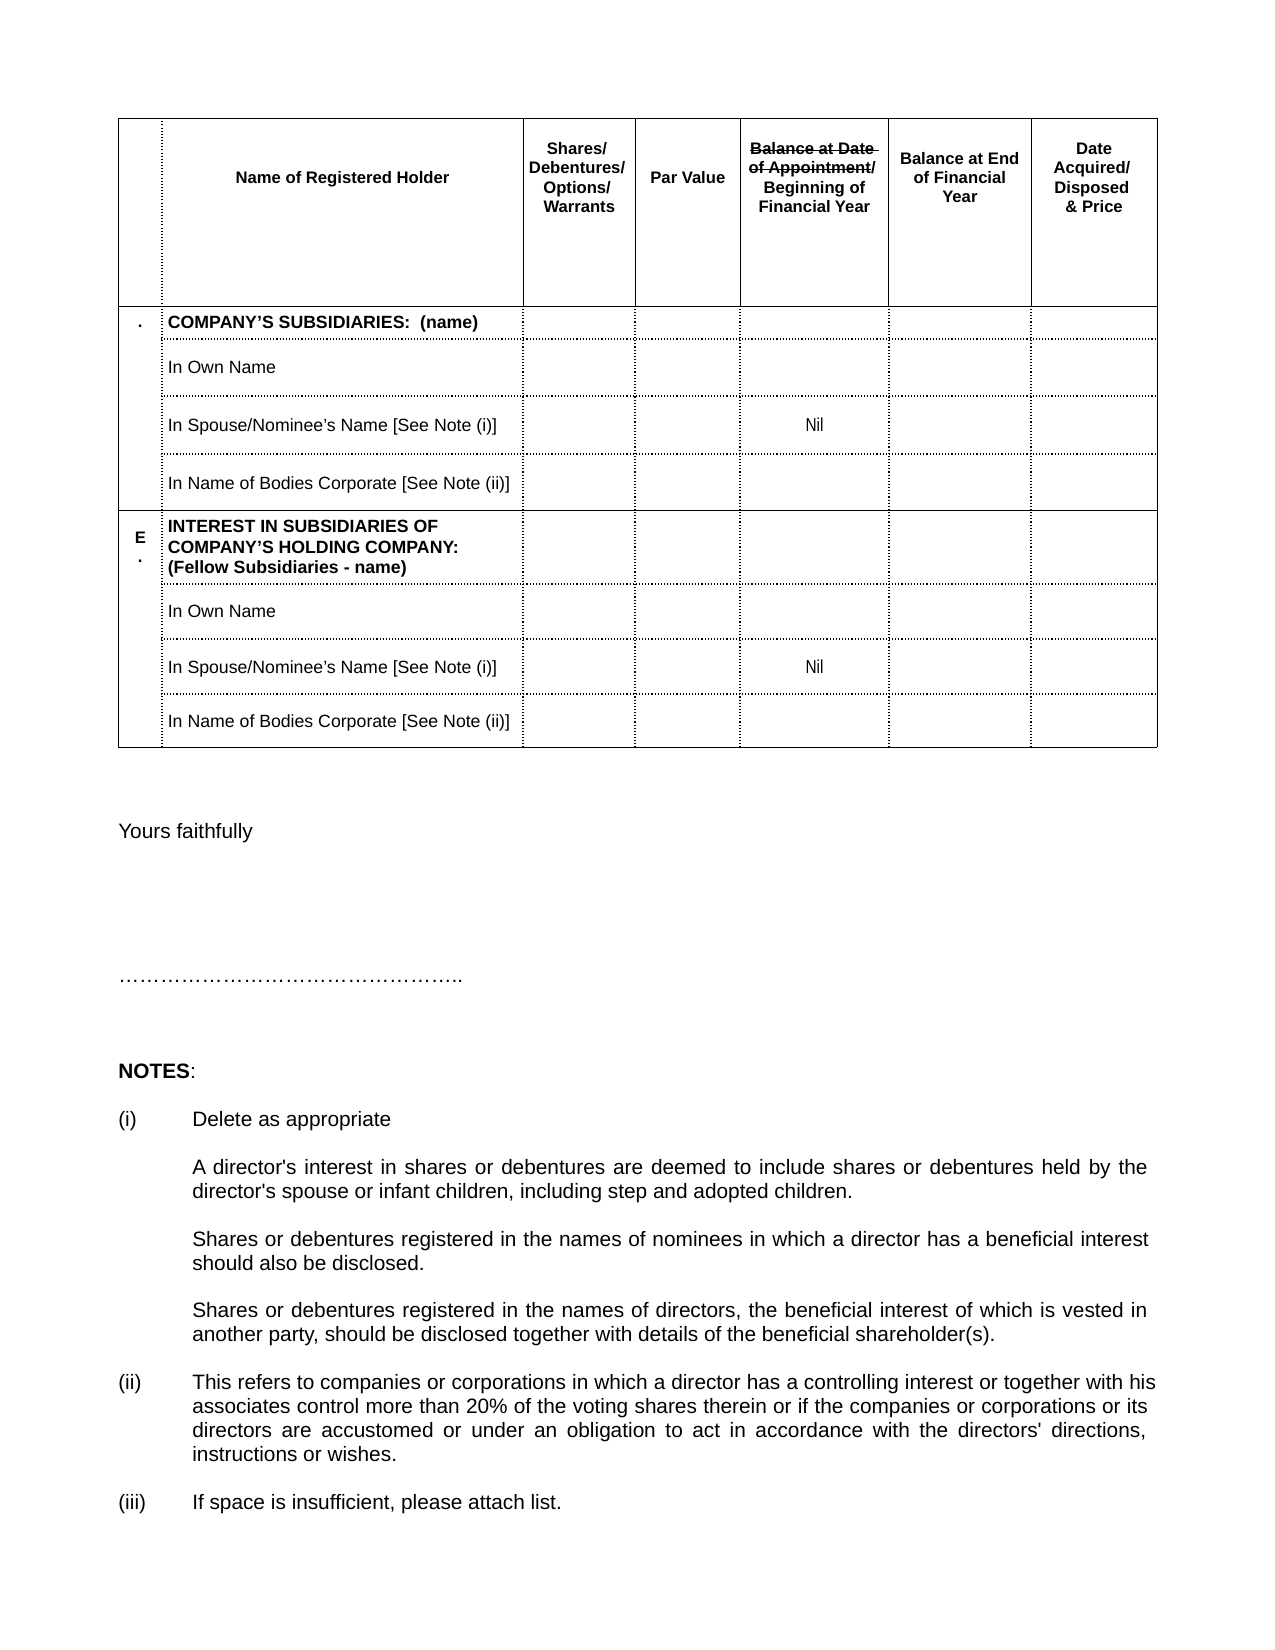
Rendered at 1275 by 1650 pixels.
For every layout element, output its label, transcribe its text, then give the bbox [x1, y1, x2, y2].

table_cell [119, 583, 162, 638]
table_cell [523, 338, 635, 395]
table_cell [1031, 395, 1157, 453]
text Shares or debentures registered in the names of directors, the beneficial interest of which is vested in another party, should be disclosed together with details of the beneficial shareholder(s). [118, 1298, 1157, 1346]
text NOTES: [118, 1059, 1157, 1083]
table_cell E . [119, 511, 162, 583]
table_cell [1031, 338, 1157, 395]
text ………………………………………….. [118, 963, 1157, 987]
table_cell [1031, 453, 1157, 510]
table_cell [1032, 237, 1157, 306]
table_cell [740, 307, 888, 338]
table_cell [162, 237, 523, 306]
table_cell [636, 237, 740, 306]
table_cell [635, 583, 740, 638]
table_header Date Acquired/ Disposed & Price [1032, 119, 1157, 237]
table_cell [1031, 583, 1157, 638]
text Yours faithfully [118, 819, 1157, 843]
table_cell [740, 583, 888, 638]
table_cell [523, 307, 635, 338]
text A director's interest in shares or debentures are deemed to include shares or debentures held by the director's spouse or infant children, including step and adopted children. [118, 1154, 1157, 1202]
table_cell [119, 453, 162, 510]
table_cell [740, 511, 888, 583]
table_cell [889, 395, 1031, 453]
table_cell [740, 338, 888, 395]
table_cell [889, 693, 1031, 747]
table_header Par Value [636, 119, 740, 237]
table_cell [523, 693, 635, 747]
table_header Name of Registered Holder [162, 119, 523, 237]
table_cell In Spouse/Nominee’s Name [See Note (i)] [162, 395, 523, 453]
text (i) Delete as appropriate [118, 1107, 1157, 1131]
text </for> [118, 1011, 1157, 1035]
table_header Balance at Date of Appointment/ Beginning of Financial Year [741, 119, 888, 237]
text (iii) If space is insufficient, please attach list. [118, 1490, 1157, 1514]
table_cell In Own Name [162, 583, 523, 638]
table_cell [635, 638, 740, 693]
table_cell In Name of Bodies Corporate [See Note (ii)] [162, 693, 523, 747]
table_header [119, 119, 162, 237]
table_cell [635, 693, 740, 747]
table_cell Nil [740, 395, 888, 453]
text <line['name']> [118, 987, 1157, 1011]
table_cell [635, 453, 740, 510]
text Shares or debentures registered in the names of nominees in which a director has a beneficial interest should also be disclosed. [118, 1226, 1157, 1274]
table_cell Nil [740, 638, 888, 693]
table_cell [1031, 511, 1157, 583]
table_cell [119, 237, 162, 306]
table_cell [740, 693, 888, 747]
table_cell INTEREST IN SUBSIDIARIES OF COMPANY’S HOLDING COMPANY: (Fellow Subsidiaries - name) [162, 511, 523, 583]
table_cell [119, 338, 162, 395]
table_cell <convert_date_d_m_Y(o.fs_end_date)> [889, 237, 1031, 306]
table_cell [740, 453, 888, 510]
table_cell [523, 583, 635, 638]
table_cell [523, 511, 635, 583]
table_cell [635, 511, 740, 583]
text (ii) This refers to companies or corporations in which a director has a controlling interest or together with his associates control more than 20% of the voting shares therein or if the companies or corporations or its directors are accustomed or under an obligation to act in accordance with the directors' directions, instructions or wishes. [118, 1370, 1157, 1466]
table_cell [119, 395, 162, 453]
table_cell [889, 338, 1031, 395]
table_cell [889, 583, 1031, 638]
table_cell [524, 237, 635, 306]
table_cell [1031, 638, 1157, 693]
table_cell [635, 307, 740, 338]
table_cell [889, 307, 1031, 338]
table_cell [1031, 693, 1157, 747]
table_cell [889, 638, 1031, 693]
table_cell In Name of Bodies Corporate [See Note (ii)] [162, 453, 523, 510]
table_cell [889, 511, 1031, 583]
table_cell <convert_date_d_m_Y(o.fs_start_date)> [741, 237, 888, 306]
table_cell In Own Name [162, 338, 523, 395]
table_cell [635, 395, 740, 453]
table_cell . [119, 307, 162, 338]
table_cell [635, 338, 740, 395]
table_header Shares/ Debentures/ Options/ Warrants [524, 119, 635, 237]
table_cell [523, 453, 635, 510]
table_header Balance at End of Financial Year [889, 119, 1031, 237]
table_cell [523, 395, 635, 453]
table_cell COMPANY’S SUBSIDIARIES: (name) [162, 307, 523, 338]
table_cell [119, 693, 162, 747]
table_cell [523, 638, 635, 693]
text <for each="line in get_1directorin1line(o.id)"> [118, 843, 1157, 867]
table_cell [1031, 307, 1157, 338]
table_cell [119, 638, 162, 693]
table_cell [889, 453, 1031, 510]
table_cell In Spouse/Nominee’s Name [See Note (i)] [162, 638, 523, 693]
